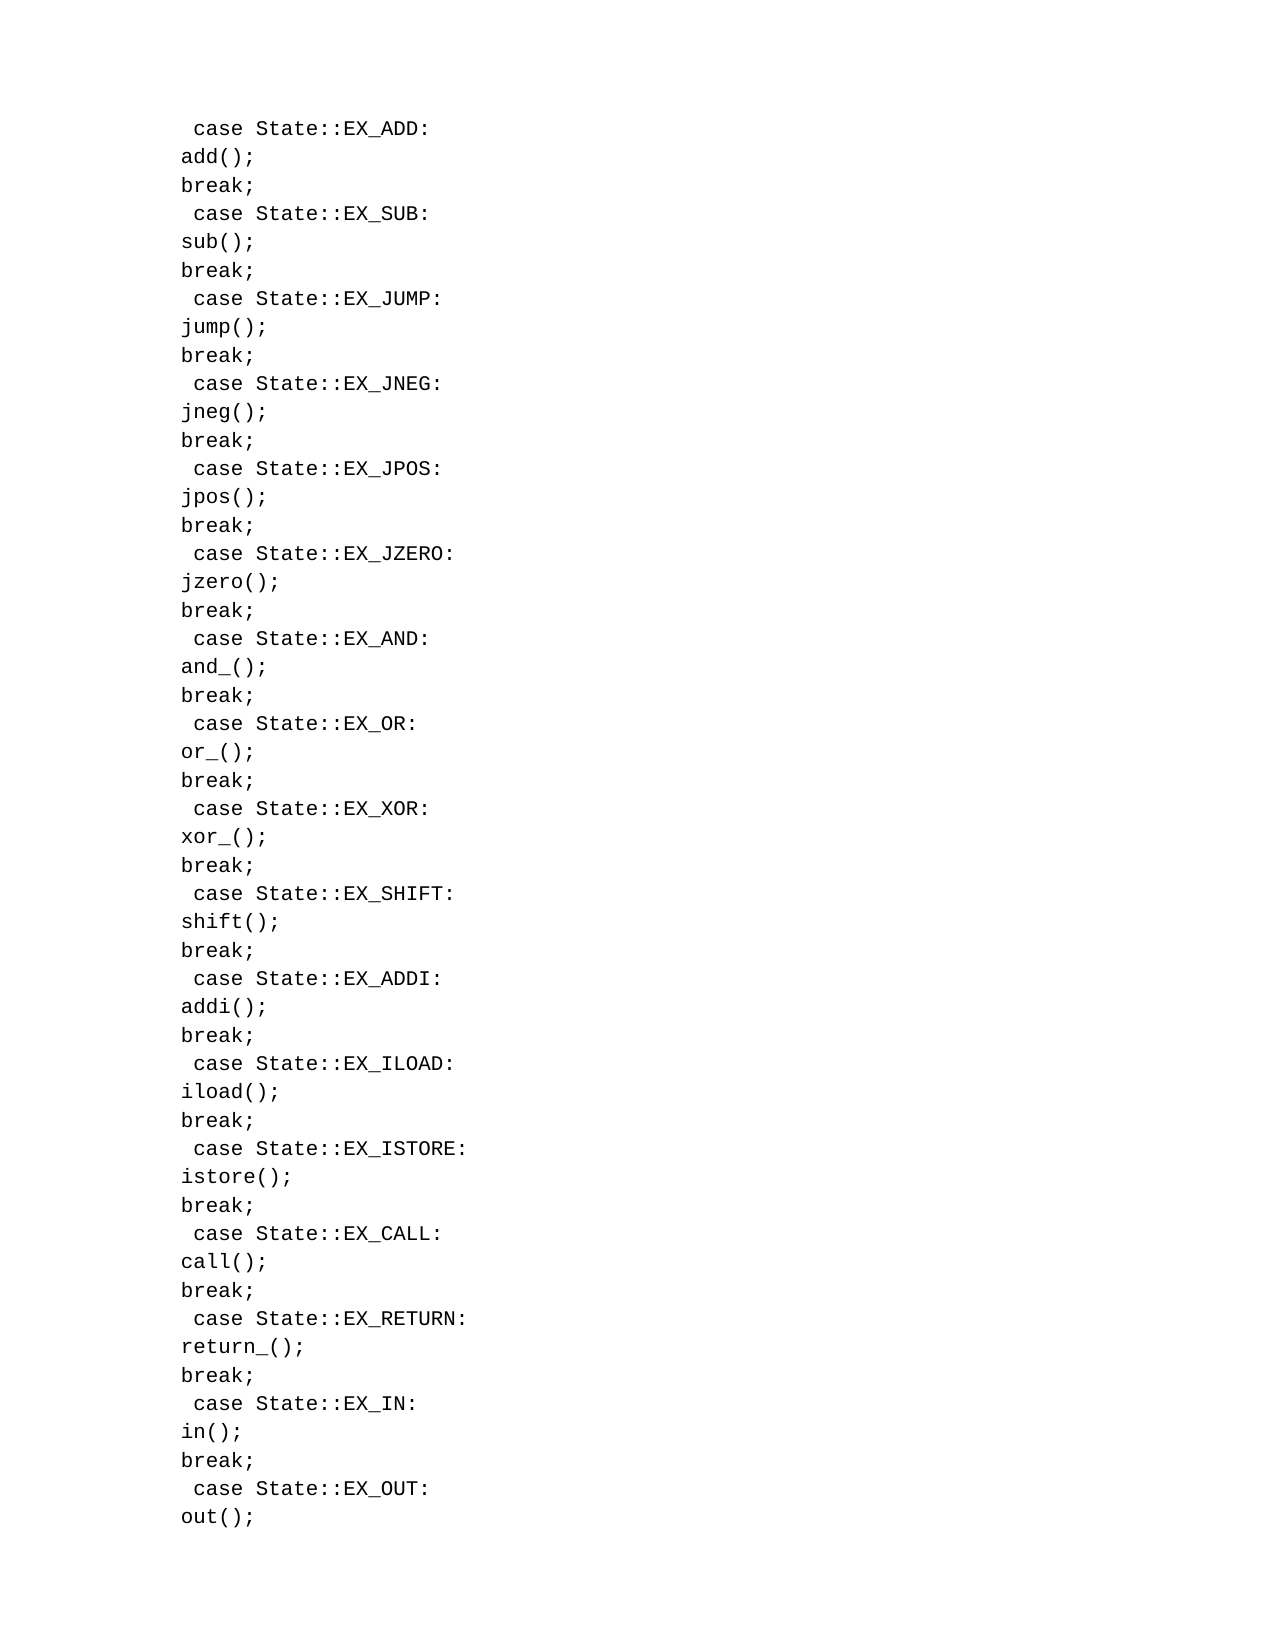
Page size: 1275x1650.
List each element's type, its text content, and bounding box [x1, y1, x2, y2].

text break; [118, 685, 1157, 708]
text jump(); [118, 316, 1157, 340]
text break; [118, 1025, 1157, 1048]
text case State::EX_AND: [118, 628, 1157, 652]
text case State::EX_ADDI: [118, 968, 1157, 992]
text sub(); [118, 231, 1157, 255]
text add(); [118, 146, 1157, 170]
text and_(); [118, 656, 1157, 680]
text break; [118, 940, 1157, 963]
text break; [118, 1450, 1157, 1473]
text break; [118, 1280, 1157, 1303]
text case State::EX_ILOAD: [118, 1053, 1157, 1077]
text or_(); [118, 741, 1157, 765]
text iload(); [118, 1081, 1157, 1105]
text shift(); [118, 911, 1157, 935]
text case State::EX_SHIFT: [118, 883, 1157, 907]
text jpos(); [118, 486, 1157, 510]
text case State::EX_ADD: [118, 118, 1157, 142]
text break; [118, 770, 1157, 793]
text break; [118, 1365, 1157, 1388]
text call(); [118, 1251, 1157, 1275]
text case State::EX_OR: [118, 713, 1157, 737]
text break; [118, 260, 1157, 283]
text break; [118, 1110, 1157, 1133]
text break; [118, 175, 1157, 198]
text jzero(); [118, 571, 1157, 595]
text case State::EX_IN: [118, 1393, 1157, 1417]
text istore(); [118, 1166, 1157, 1190]
text break; [118, 600, 1157, 623]
text xor_(); [118, 826, 1157, 850]
text case State::EX_JPOS: [118, 458, 1157, 482]
text break; [118, 430, 1157, 453]
text break; [118, 515, 1157, 538]
text case State::EX_RETURN: [118, 1308, 1157, 1332]
text break; [118, 345, 1157, 368]
text case State::EX_JUMP: [118, 288, 1157, 312]
text case State::EX_CALL: [118, 1223, 1157, 1247]
text break; [118, 1195, 1157, 1218]
text out(); [118, 1506, 1157, 1530]
text break; [118, 855, 1157, 878]
text addi(); [118, 996, 1157, 1020]
text in(); [118, 1421, 1157, 1445]
text jneg(); [118, 401, 1157, 425]
text case State::EX_OUT: [118, 1478, 1157, 1502]
text case State::EX_JNEG: [118, 373, 1157, 397]
text case State::EX_SUB: [118, 203, 1157, 227]
text case State::EX_XOR: [118, 798, 1157, 822]
text case State::EX_JZERO: [118, 543, 1157, 567]
text return_(); [118, 1336, 1157, 1360]
text case State::EX_ISTORE: [118, 1138, 1157, 1162]
